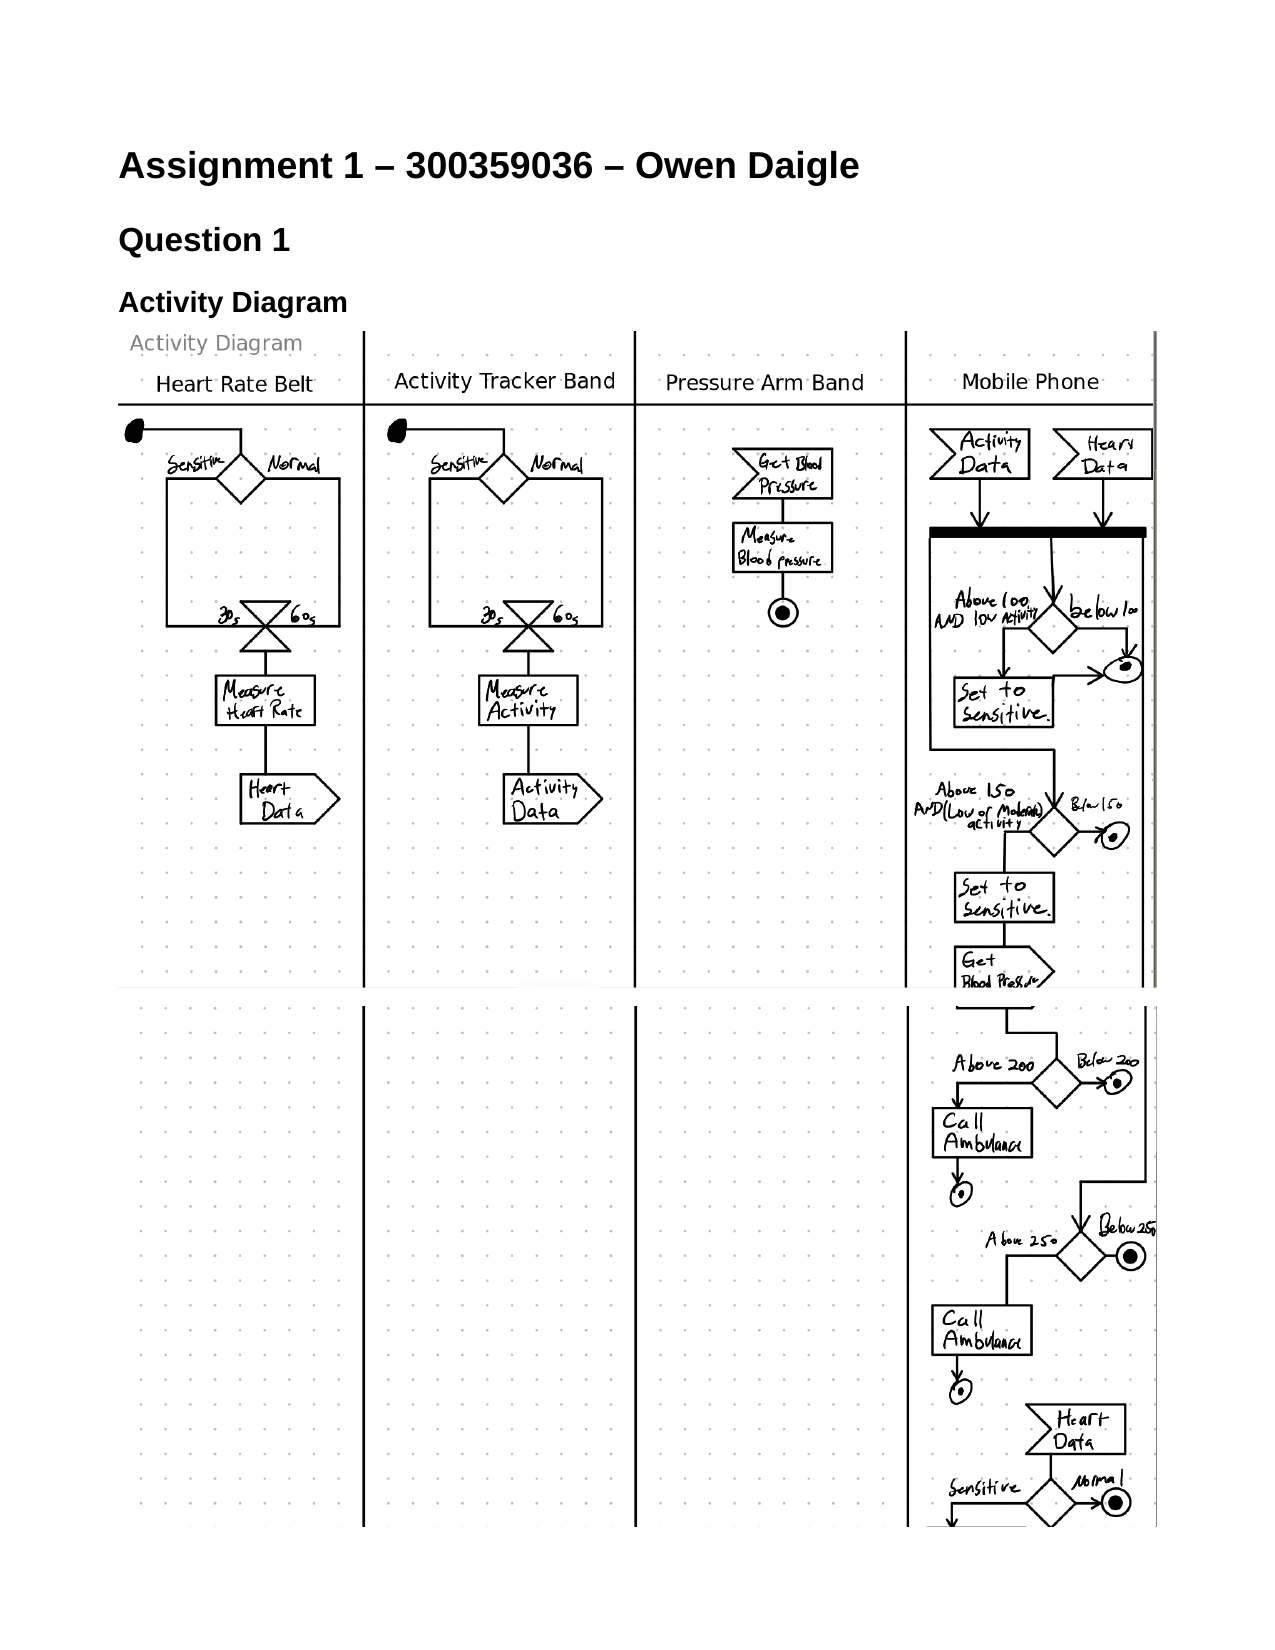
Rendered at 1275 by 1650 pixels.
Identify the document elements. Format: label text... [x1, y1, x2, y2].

subtitle Activity Diagram [118, 285, 1157, 319]
picture [118, 1006, 1157, 1527]
subtitle Question 1 [118, 219, 1157, 258]
picture [118, 331, 1157, 988]
subtitle Assignment 1 – 300359036 – Owen Daigle [118, 143, 1157, 186]
